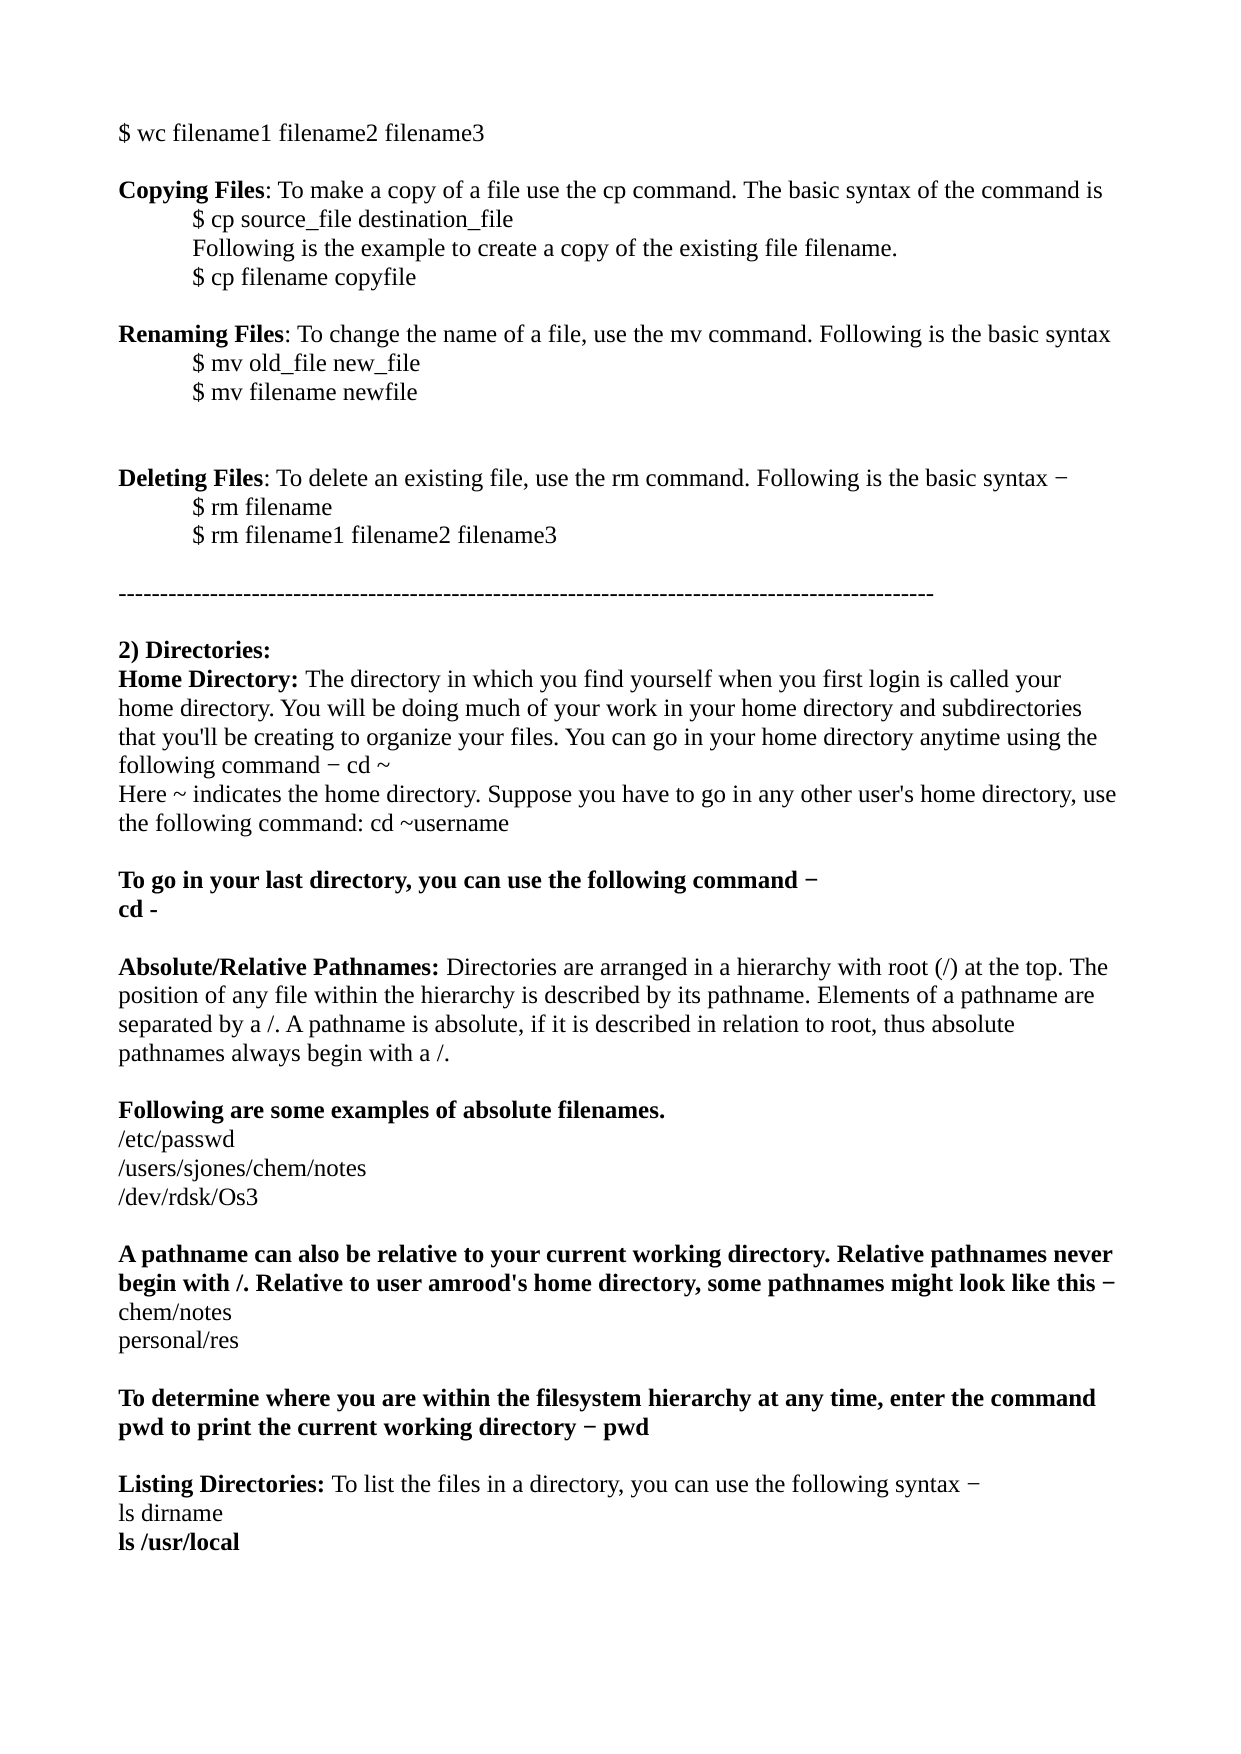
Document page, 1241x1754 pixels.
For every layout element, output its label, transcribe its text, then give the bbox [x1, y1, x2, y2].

text personal/res [118, 1326, 1122, 1354]
text $ cp source_file destination_file [118, 204, 1122, 233]
text Absolute/Relative Pathnames: Directories are arranged in a hierarchy with root (/) at the top. The position of any file within the hierarchy is described by its pathname. Elements of a pathname are separated by a /. A pathname is absolute, if it is described in relation to root, thus absolute pathnames always begin with a /. [118, 952, 1122, 1067]
text /dev/rdsk/Os3 [118, 1182, 1122, 1211]
text To determine where you are within the filesystem hierarchy at any time, enter the command pwd to print the current working directory − pwd [118, 1383, 1122, 1441]
text A pathname can also be relative to your current working directory. Relative pathnames never begin with /. Relative to user amrood's home directory, some pathnames might look like this − [118, 1239, 1122, 1297]
text Following are some examples of absolute filenames. [118, 1096, 1122, 1124]
text Deleting Files: To delete an existing file, use the rm command. Following is the basic syntax − [118, 463, 1122, 492]
text /users/sjones/chem/notes [118, 1153, 1122, 1182]
text /etc/passwd [118, 1124, 1122, 1153]
text Following is the example to create a copy of the existing file filename. [118, 233, 1122, 262]
text cd - [118, 894, 1122, 923]
text $ cp filename copyfile [118, 262, 1122, 291]
text Here ~ indicates the home directory. Suppose you have to go in any other user's home directory, use the following command: cd ~username [118, 779, 1122, 837]
text $ rm filename1 filename2 filename3 [118, 521, 1122, 549]
text -------------------------------------------------------------------------------------------------- [118, 578, 1122, 607]
text ls dirname [118, 1498, 1122, 1527]
text ls /usr/local [118, 1527, 1122, 1556]
text $ rm filename [118, 492, 1122, 521]
text To go in your last directory, you can use the following command − [118, 866, 1122, 894]
text $ wc filename1 filename2 filename3 [118, 118, 1122, 147]
text chem/notes [118, 1297, 1122, 1326]
text Home Directory: The directory in which you find yourself when you first login is called your home directory. You will be doing much of your work in your home directory and subdirectories that you'll be creating to organize your files. You can go in your home directory anytime using the following command − cd ~ [118, 664, 1122, 779]
text $ mv filename newfile [118, 377, 1122, 406]
text 2) Directories: [118, 636, 1122, 664]
text Listing Directories: To list the files in a directory, you can use the following syntax − [118, 1469, 1122, 1498]
text Copying Files: To make a copy of a file use the cp command. The basic syntax of the command is [118, 176, 1122, 204]
text Renaming Files: To change the name of a file, use the mv command. Following is the basic syntax $ mv old_file new_file [118, 319, 1122, 377]
